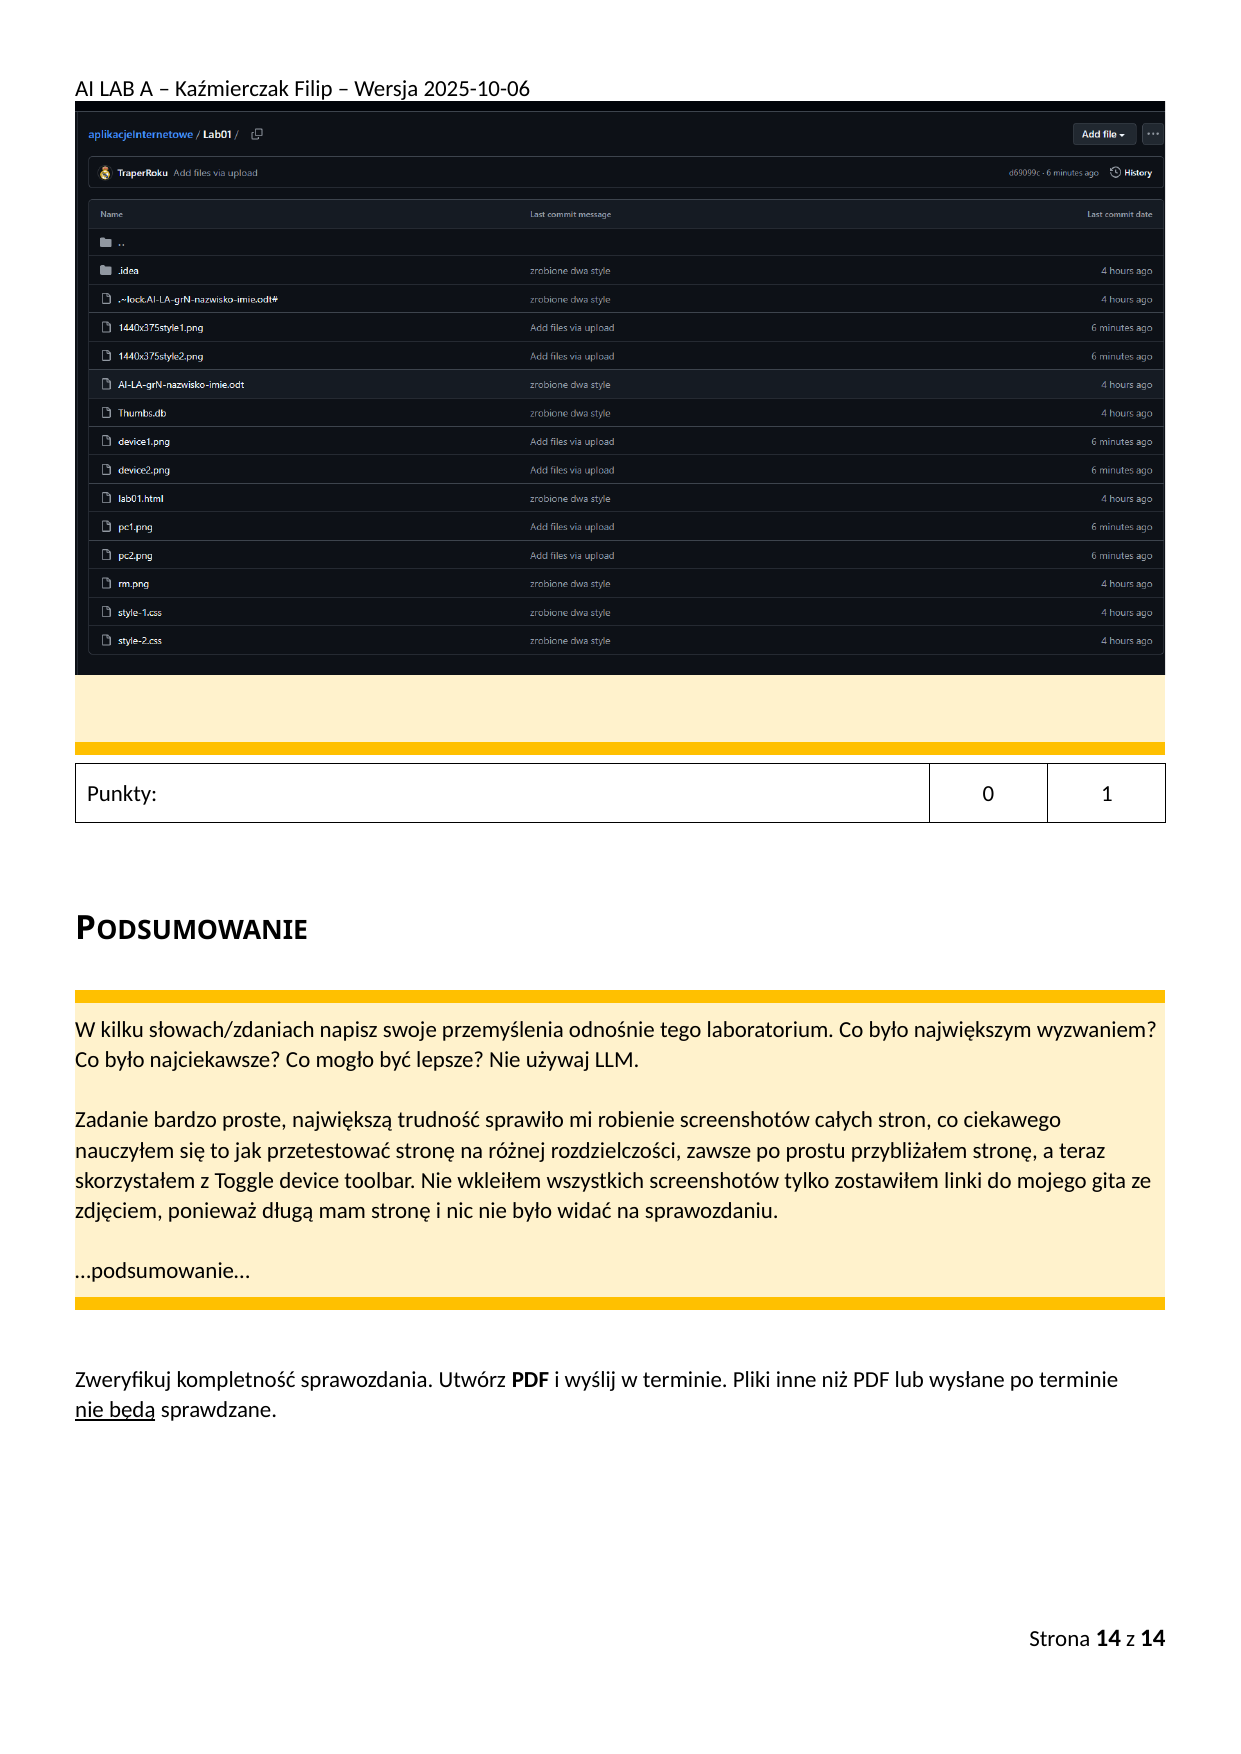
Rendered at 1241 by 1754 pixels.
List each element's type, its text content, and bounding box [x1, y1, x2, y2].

table_header 0 [930, 764, 1047, 822]
text Zadanie bardzo proste, największą trudność sprawiło mi robienie screenshotów całych stron, co ciekawego nauczyłem się to jak przetestować stronę na różnej rozdzielczości, zawsze po prostu przybliżałem stronę, a teraz skorzystałem z Toggle device toolbar. Nie wkleiłem wszystkich screenshotów tylko zostawiłem linki do mojego gita ze zdjęciem, ponieważ długą mam stronę i nic nie było widać na sprawozdaniu. [75, 1081, 1165, 1201]
subtitle Podsumowanie [75, 903, 1165, 949]
picture [75, 101, 1166, 675]
text …podsumowanie… [75, 1232, 1165, 1297]
table_header 1 [1048, 764, 1165, 822]
table_header Punkty: [76, 764, 929, 822]
text W kilku słowach/zdaniach napisz swoje przemyślenia odnośnie tego laboratorium. Co było największym wyzwaniem? Co było najciekawsze? Co mogło być lepsze? Nie używaj LLM. [75, 1003, 1165, 1050]
text Zweryfikuj kompletność sprawozdania. Utwórz PDF i wyślij w terminie. Pliki inne niż PDF lub wysłane po terminie nie będą sprawdzane. [75, 1365, 1165, 1423]
